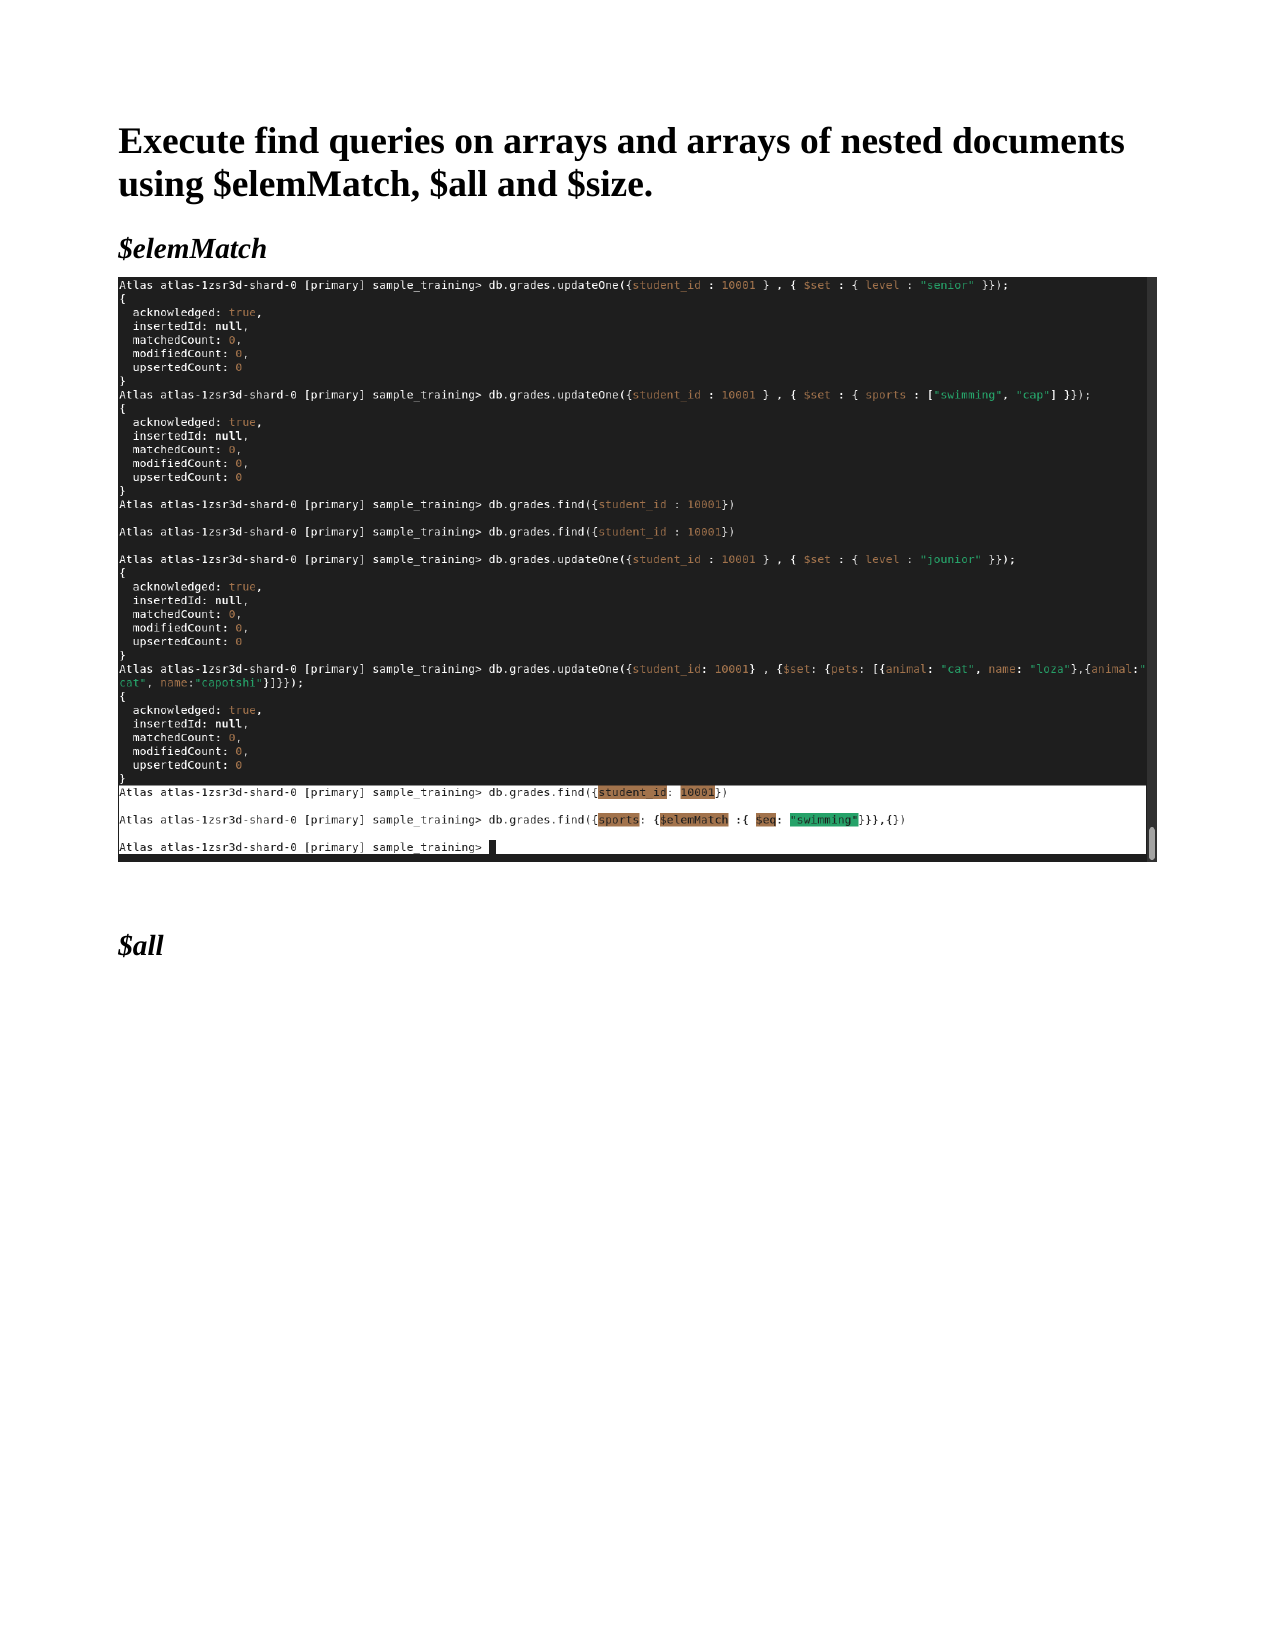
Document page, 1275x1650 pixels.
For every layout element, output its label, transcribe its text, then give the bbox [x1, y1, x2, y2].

picture [118, 277, 1157, 862]
subtitle Execute find queries on arrays and arrays of nested documents using $elemMatch, $all and $size. [118, 118, 1157, 204]
subtitle $all [118, 928, 1157, 961]
subtitle $elemMatch [118, 231, 1157, 265]
